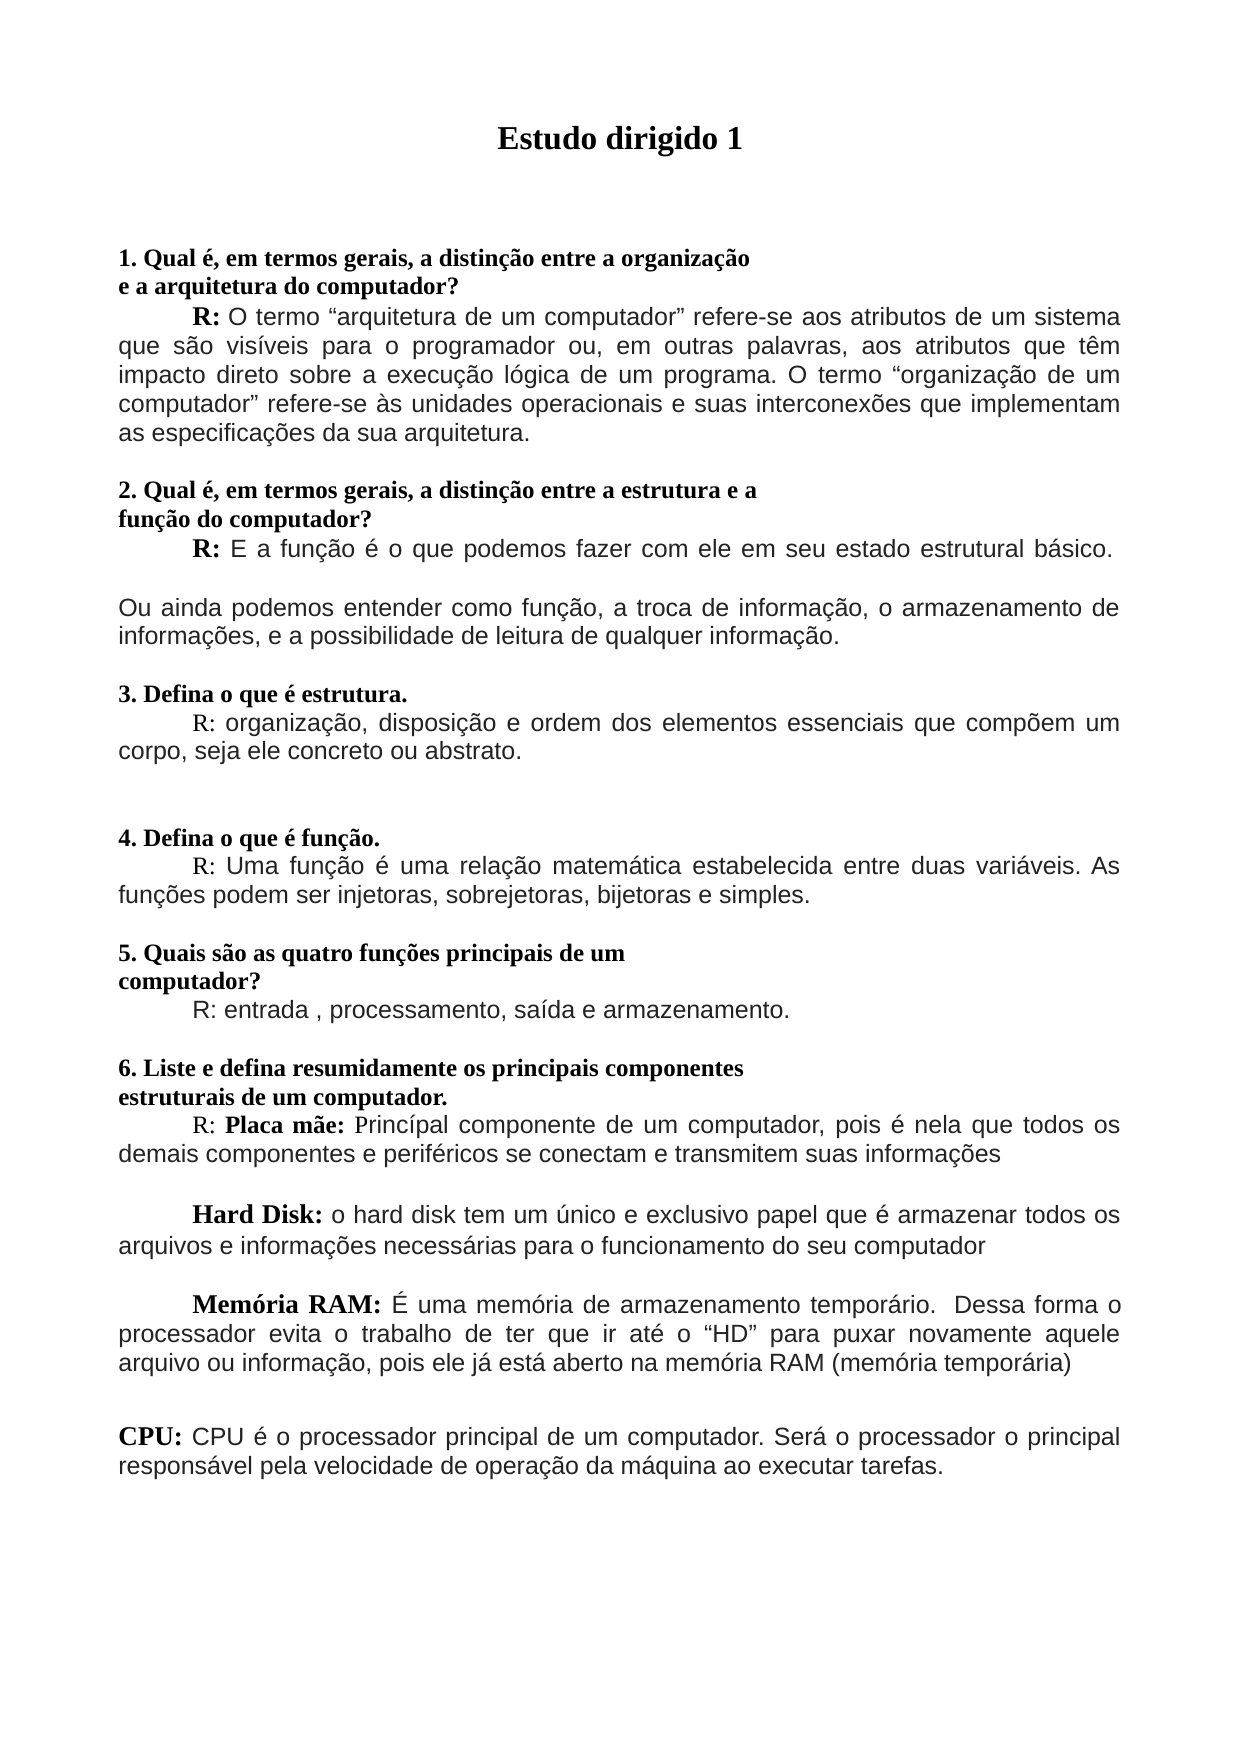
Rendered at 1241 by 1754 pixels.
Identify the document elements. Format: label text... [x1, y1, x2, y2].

text 1. Qual é, em termos gerais, a distinção entre a organização [118, 243, 1122, 271]
text Estudo dirigido 1 [118, 118, 1122, 156]
text R: organização, disposição e ordem dos elementos essenciais que compõem um corpo, seja ele concreto ou abstrato. [118, 707, 1122, 765]
text R: Uma função é uma relação matemática estabelecida entre duas variáveis. As funções podem ser injetoras, sobrejetoras, bijetoras e simples. [118, 851, 1122, 909]
text 6. Liste e defina resumidamente os principais componentes [118, 1053, 1122, 1082]
subtitle CPU: CPU é o processador principal de um computador. Será o processador o principal responsável pela velocidade de operação da máquina ao executar tarefas. [118, 1420, 1122, 1480]
text estruturais de um computador. [118, 1082, 1122, 1110]
text R: O termo “arquitetura de um computador” refere-se aos atributos de um sistema que são visíveis para o programador ou, em outras palavras, aos atributos que têm impacto direto sobre a execução lógica de um programa. O termo “organização de um computador” refere-se às unidades operacionais e suas interconexões que implementam as especificações da sua arquitetura. [118, 300, 1122, 446]
text 2. Qual é, em termos gerais, a distinção entre a estrutura e a [118, 475, 1122, 504]
text 5. Quais são as quatro funções principais de um [118, 938, 1122, 966]
text 4. Defina o que é função. [118, 823, 1122, 851]
text função do computador? [118, 504, 1122, 533]
text Memória RAM: É uma memória de armazenamento temporário. Dessa forma o processador evita o trabalho de ter que ir até o “HD” para puxar novamente aquele arquivo ou informação, pois ele já está aberto na memória RAM (memória temporária) [118, 1288, 1122, 1377]
text 3. Defina o que é estrutura. [118, 679, 1122, 707]
text R: Placa mãe: Princípal componente de um computador, pois é nela que todos os demais componentes e periféricos se conectam e transmitem suas informações [118, 1110, 1122, 1168]
text e a arquitetura do computador? [118, 271, 1122, 300]
text Hard Disk: o hard disk tem um único e exclusivo papel que é armazenar todos os arquivos e informações necessárias para o funcionamento do seu computador [118, 1197, 1122, 1259]
text R: E a função é o que podemos fazer com ele em seu estado estrutural básico. Ou ainda podemos entender como função, a troca de informação, o armazenamento de informações, e a possibilidade de leitura de qualquer informação. [118, 533, 1122, 650]
text R: entrada , processamento, saída e armazenamento. [118, 995, 1122, 1024]
text computador? [118, 966, 1122, 995]
